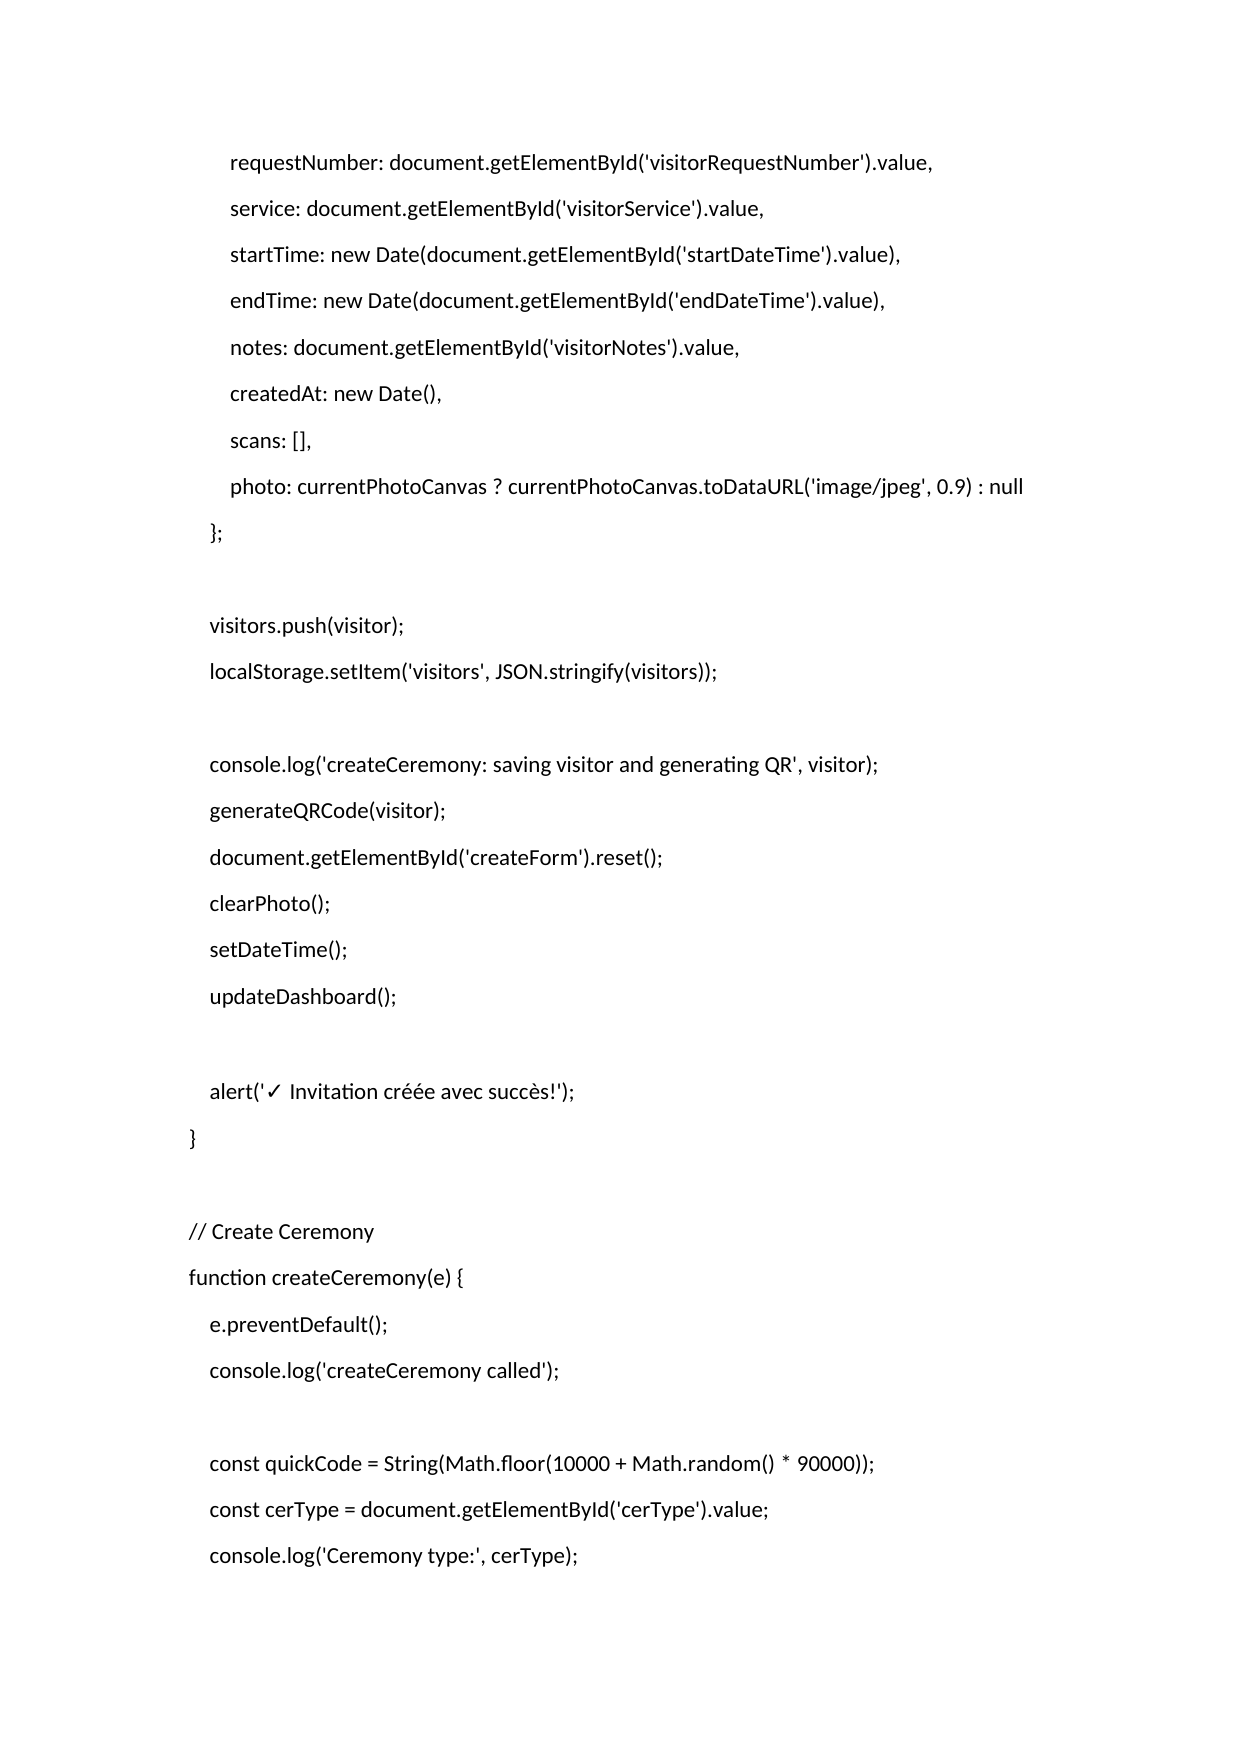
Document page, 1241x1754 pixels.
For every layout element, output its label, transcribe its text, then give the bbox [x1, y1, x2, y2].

text visitors.push(visitor); [148, 611, 1093, 639]
text function createCeremony(e) { [148, 1263, 1093, 1292]
text setDateTime(); [148, 936, 1093, 964]
text const quickCode = String(Math.floor(10000 + Math.random() * 90000)); [148, 1449, 1093, 1477]
text e.preventDefault(); [148, 1310, 1093, 1338]
text notes: document.getElementById('visitorNotes').value, [148, 333, 1093, 361]
text const cerType = document.getElementById('cerType').value; [148, 1495, 1093, 1523]
text endTime: new Date(document.getElementById('endDateTime').value), [148, 287, 1093, 315]
text generateQRCode(visitor); [148, 797, 1093, 824]
text startTime: new Date(document.getElementById('startDateTime').value), [148, 240, 1093, 268]
text console.log('createCeremony: saving visitor and generating QR', visitor); [148, 750, 1093, 778]
text document.getElementById('createForm').reset(); [148, 843, 1093, 871]
text console.log('createCeremony called'); [148, 1356, 1093, 1384]
text updateDashboard(); [148, 982, 1093, 1010]
text createdAt: new Date(), [148, 379, 1093, 407]
text alert('✓ Invitation créée avec succès!'); [148, 1075, 1093, 1106]
text photo: currentPhotoCanvas ? currentPhotoCanvas.toDataURL('image/jpeg', 0.9) : null [148, 472, 1093, 500]
text requestNumber: document.getElementById('visitorRequestNumber').value, [148, 148, 1093, 176]
text localStorage.setItem('visitors', JSON.stringify(visitors)); [148, 657, 1093, 686]
text service: document.getElementById('visitorService').value, [148, 194, 1093, 222]
text }; [148, 518, 1093, 546]
text // Create Ceremony [148, 1217, 1093, 1245]
text scans: [], [148, 426, 1093, 454]
text } [148, 1124, 1093, 1152]
text clearPhoto(); [148, 889, 1093, 917]
text console.log('Ceremony type:', cerType); [148, 1542, 1093, 1570]
